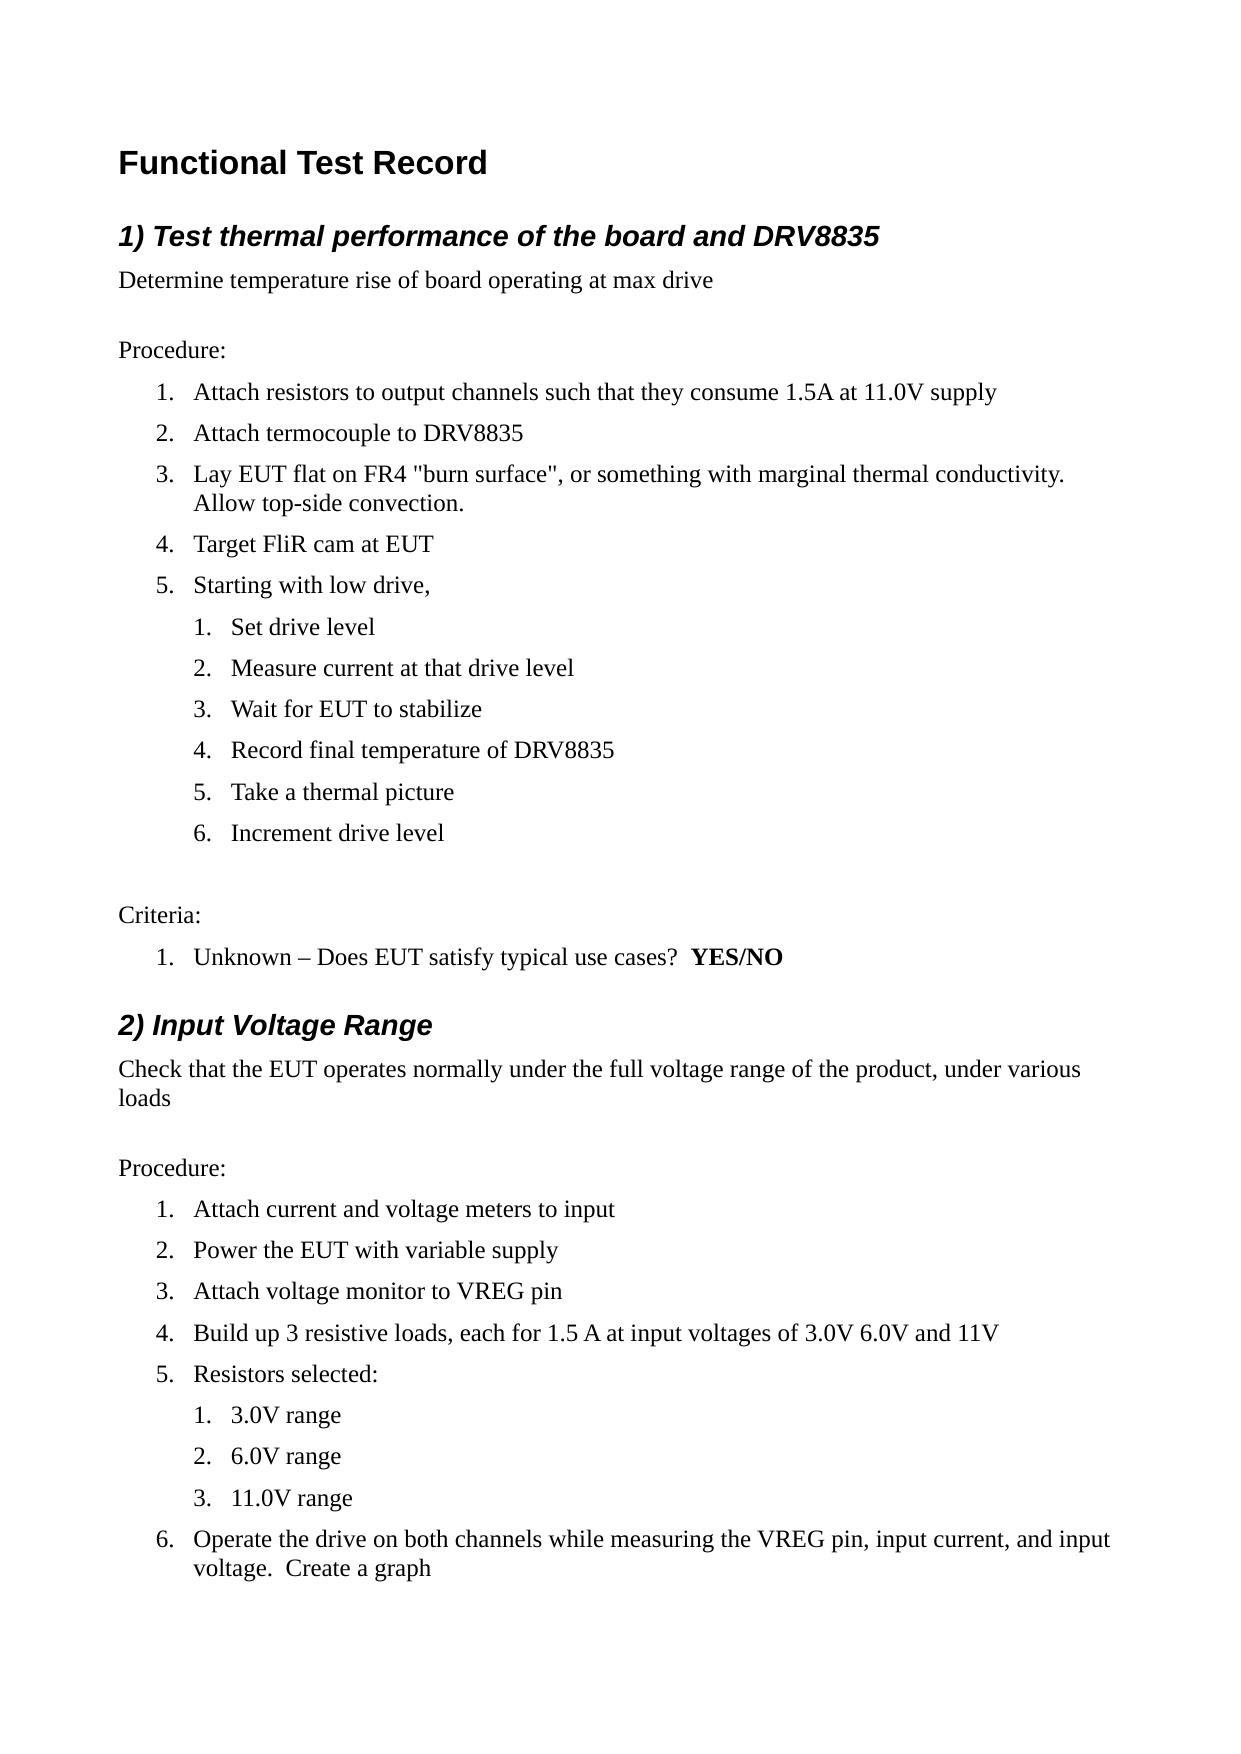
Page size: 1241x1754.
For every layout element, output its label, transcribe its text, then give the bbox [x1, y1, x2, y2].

list Wait for EUT to stabilize [193, 694, 1122, 723]
list Power the EUT with variable supply [156, 1235, 1122, 1264]
list Lay EUT flat on FR4 "burn surface", or something with marginal thermal conductivity. Allow top-side convection. [156, 459, 1122, 517]
list Operate the drive on both channels while measuring the VREG pin, input current, and input voltage. Create a graph [156, 1524, 1122, 1581]
list Build up 3 resistive loads, each for 1.5 A at input voltages of 3.0V 6.0V and 11V [156, 1318, 1122, 1346]
text Check that the EUT operates normally under the full voltage range of the product, under various loads [118, 1054, 1122, 1111]
list Take a thermal picture [193, 777, 1122, 805]
text Criteria: [118, 900, 1122, 929]
list Increment drive level [193, 818, 1122, 847]
subtitle 1) Test thermal performance of the board and DRV8835 [118, 219, 1122, 253]
list Resistors selected: [156, 1359, 1122, 1388]
list Attach current and voltage meters to input [156, 1194, 1122, 1223]
text Determine temperature rise of board operating at max drive [118, 265, 1122, 294]
list Record final temperature of DRV8835 [193, 735, 1122, 764]
list Attach voltage monitor to VREG pin [156, 1276, 1122, 1305]
list Target FliR cam at EUT [156, 529, 1122, 558]
list 3.0V range [193, 1400, 1122, 1429]
list Unknown – Does EUT satisfy typical use cases? YES/NO [156, 942, 1122, 970]
list Measure current at that drive level [193, 653, 1122, 682]
subtitle 2) Input Voltage Range [118, 1008, 1122, 1041]
text Procedure: [118, 335, 1122, 364]
list 11.0V range [193, 1483, 1122, 1511]
list Starting with low drive, [156, 570, 1122, 599]
text Procedure: [118, 1153, 1122, 1181]
list Attach termocouple to DRV8835 [156, 418, 1122, 447]
list Attach resistors to output channels such that they consume 1.5A at 11.0V supply [156, 377, 1122, 405]
subtitle Functional Test Record [118, 143, 1122, 182]
list Set drive level [193, 612, 1122, 640]
list 6.0V range [193, 1441, 1122, 1470]
